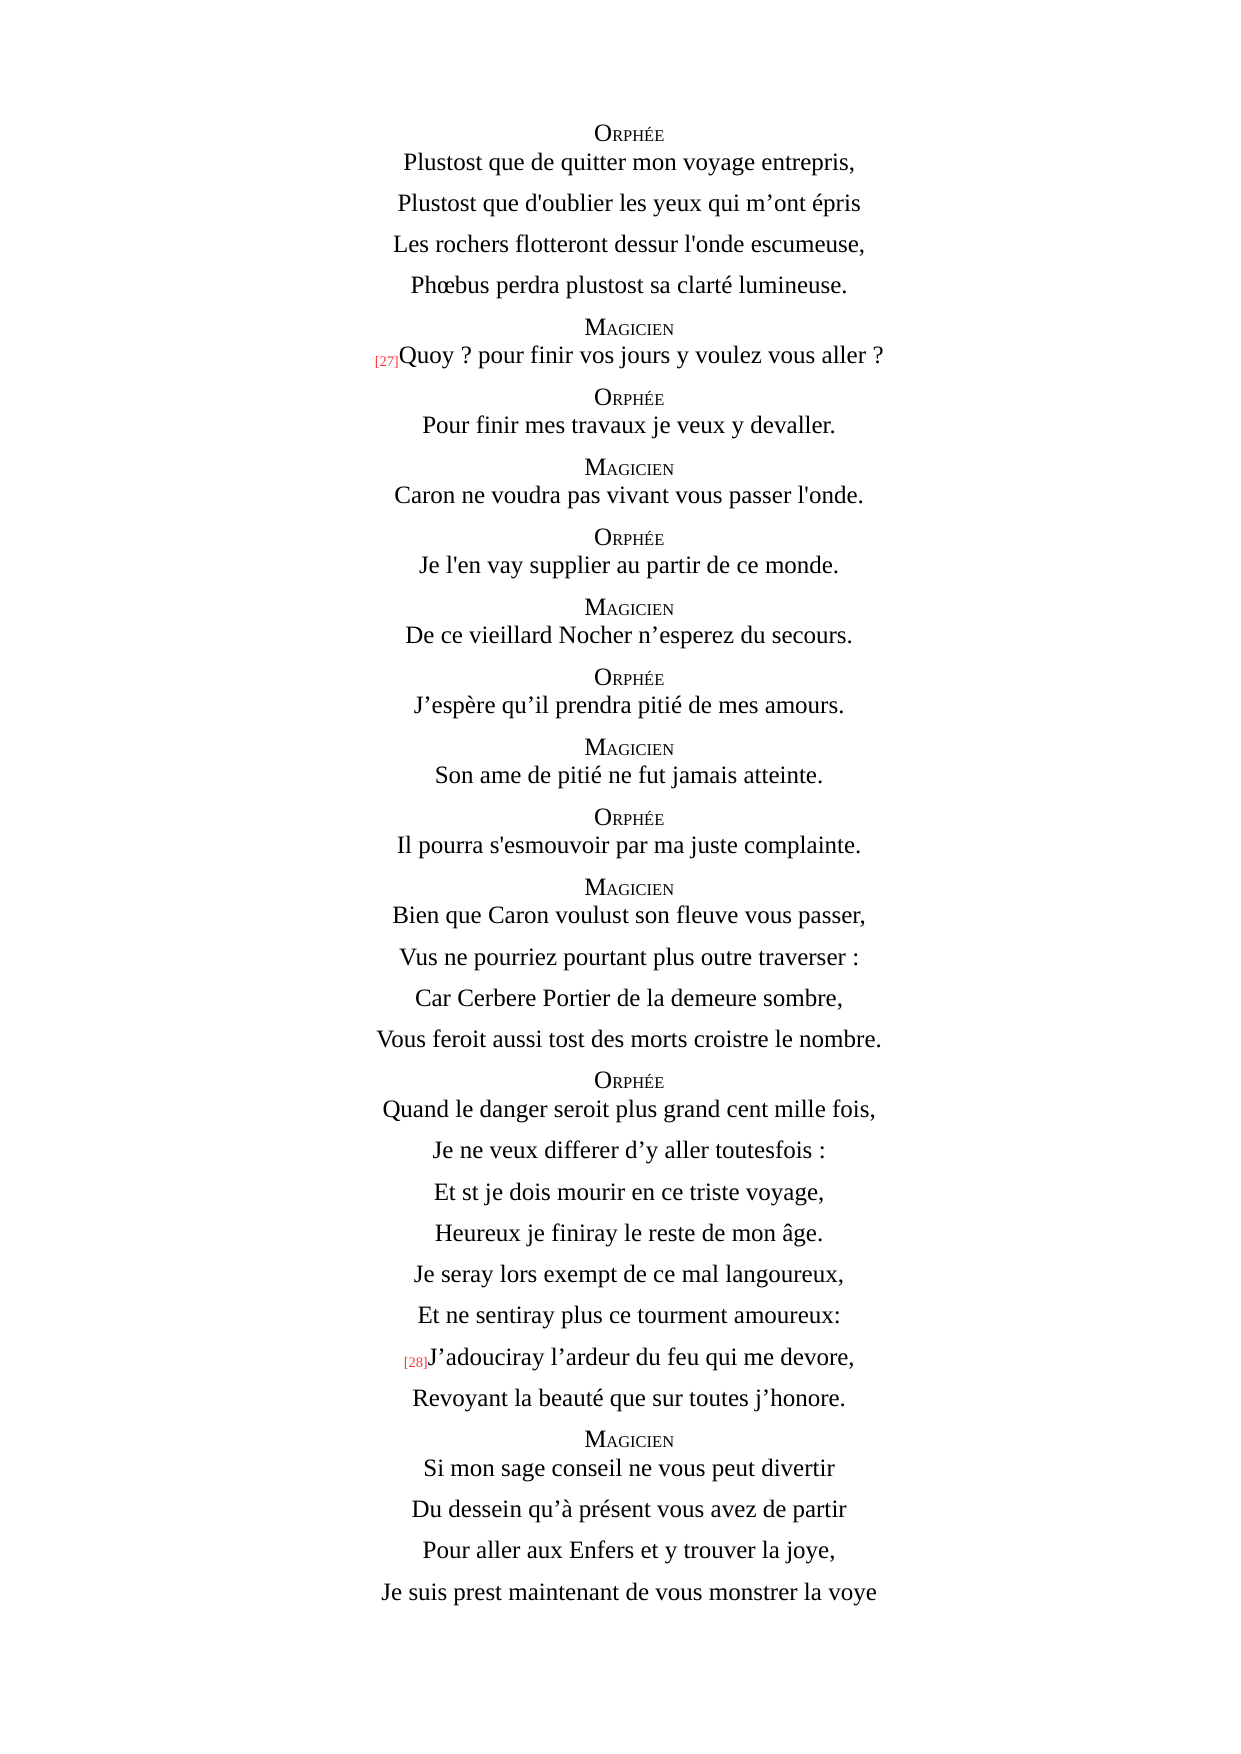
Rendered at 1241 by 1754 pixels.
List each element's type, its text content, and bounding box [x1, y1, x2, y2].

text Orphée [118, 382, 1122, 411]
text Je suis prest maintenant de vous monstrer la voye [118, 1577, 1122, 1606]
text [28]J’adouciray l’ardeur du feu qui me devore, [118, 1342, 1122, 1371]
text Pour finir mes travaux je veux y devaller. [118, 411, 1122, 439]
text Pour aller aux Enfers et y trouver la joye, [118, 1536, 1122, 1564]
text Orphée [118, 522, 1122, 551]
text Magicien [118, 452, 1122, 481]
text Les rochers flotteront dessur l'onde escumeuse, [118, 229, 1122, 258]
text Et ne sentiray plus ce tourment amoureux: [118, 1301, 1122, 1329]
text Et st je dois mourir en ce triste voyage, [118, 1177, 1122, 1206]
text Magicien [118, 872, 1122, 901]
text Plustost que d'oublier les yeux qui m’ont épris [118, 188, 1122, 217]
text Bien que Caron voulust son fleuve vous passer, [118, 901, 1122, 929]
text Car Cerbere Portier de la demeure sombre, [118, 983, 1122, 1012]
text Orphée [118, 118, 1122, 147]
text Je ne veux differer d’y aller toutesfois : [118, 1136, 1122, 1164]
text Caron ne voudra pas vivant vous passer l'onde. [118, 481, 1122, 509]
text Son ame de pitié ne fut jamais atteinte. [118, 761, 1122, 789]
text Magicien [118, 592, 1122, 621]
text Magicien [118, 732, 1122, 761]
text Phœbus perdra plustost sa clarté lumineuse. [118, 271, 1122, 299]
text J’espère qu’il prendra pitié de mes amours. [118, 691, 1122, 719]
text Revoyant la beauté que sur toutes j’honore. [118, 1383, 1122, 1412]
text Je l'en vay supplier au partir de ce monde. [118, 551, 1122, 579]
text Si mon sage conseil ne vous peut divertir [118, 1453, 1122, 1482]
text Orphée [118, 662, 1122, 691]
text Magicien [118, 1424, 1122, 1453]
text Vus ne pourriez pourtant plus outre traverser : [118, 942, 1122, 971]
text Je seray lors exempt de ce mal langoureux, [118, 1259, 1122, 1288]
text De ce vieillard Nocher n’esperez du secours. [118, 621, 1122, 649]
text Vous feroit aussi tost des morts croistre le nombre. [118, 1024, 1122, 1053]
text Du dessein qu’à présent vous avez de partir [118, 1494, 1122, 1523]
text Magicien [118, 312, 1122, 341]
text Plustost que de quitter mon voyage entrepris, [118, 147, 1122, 176]
text Orphée [118, 1066, 1122, 1094]
text Il pourra s'esmouvoir par ma juste complainte. [118, 831, 1122, 859]
text Quand le danger seroit plus grand cent mille fois, [118, 1094, 1122, 1123]
text [27]Quoy ? pour finir vos jours y voulez vous aller ? [118, 341, 1122, 369]
text Heureux je finiray le reste de mon âge. [118, 1218, 1122, 1247]
text Orphée [118, 802, 1122, 831]
